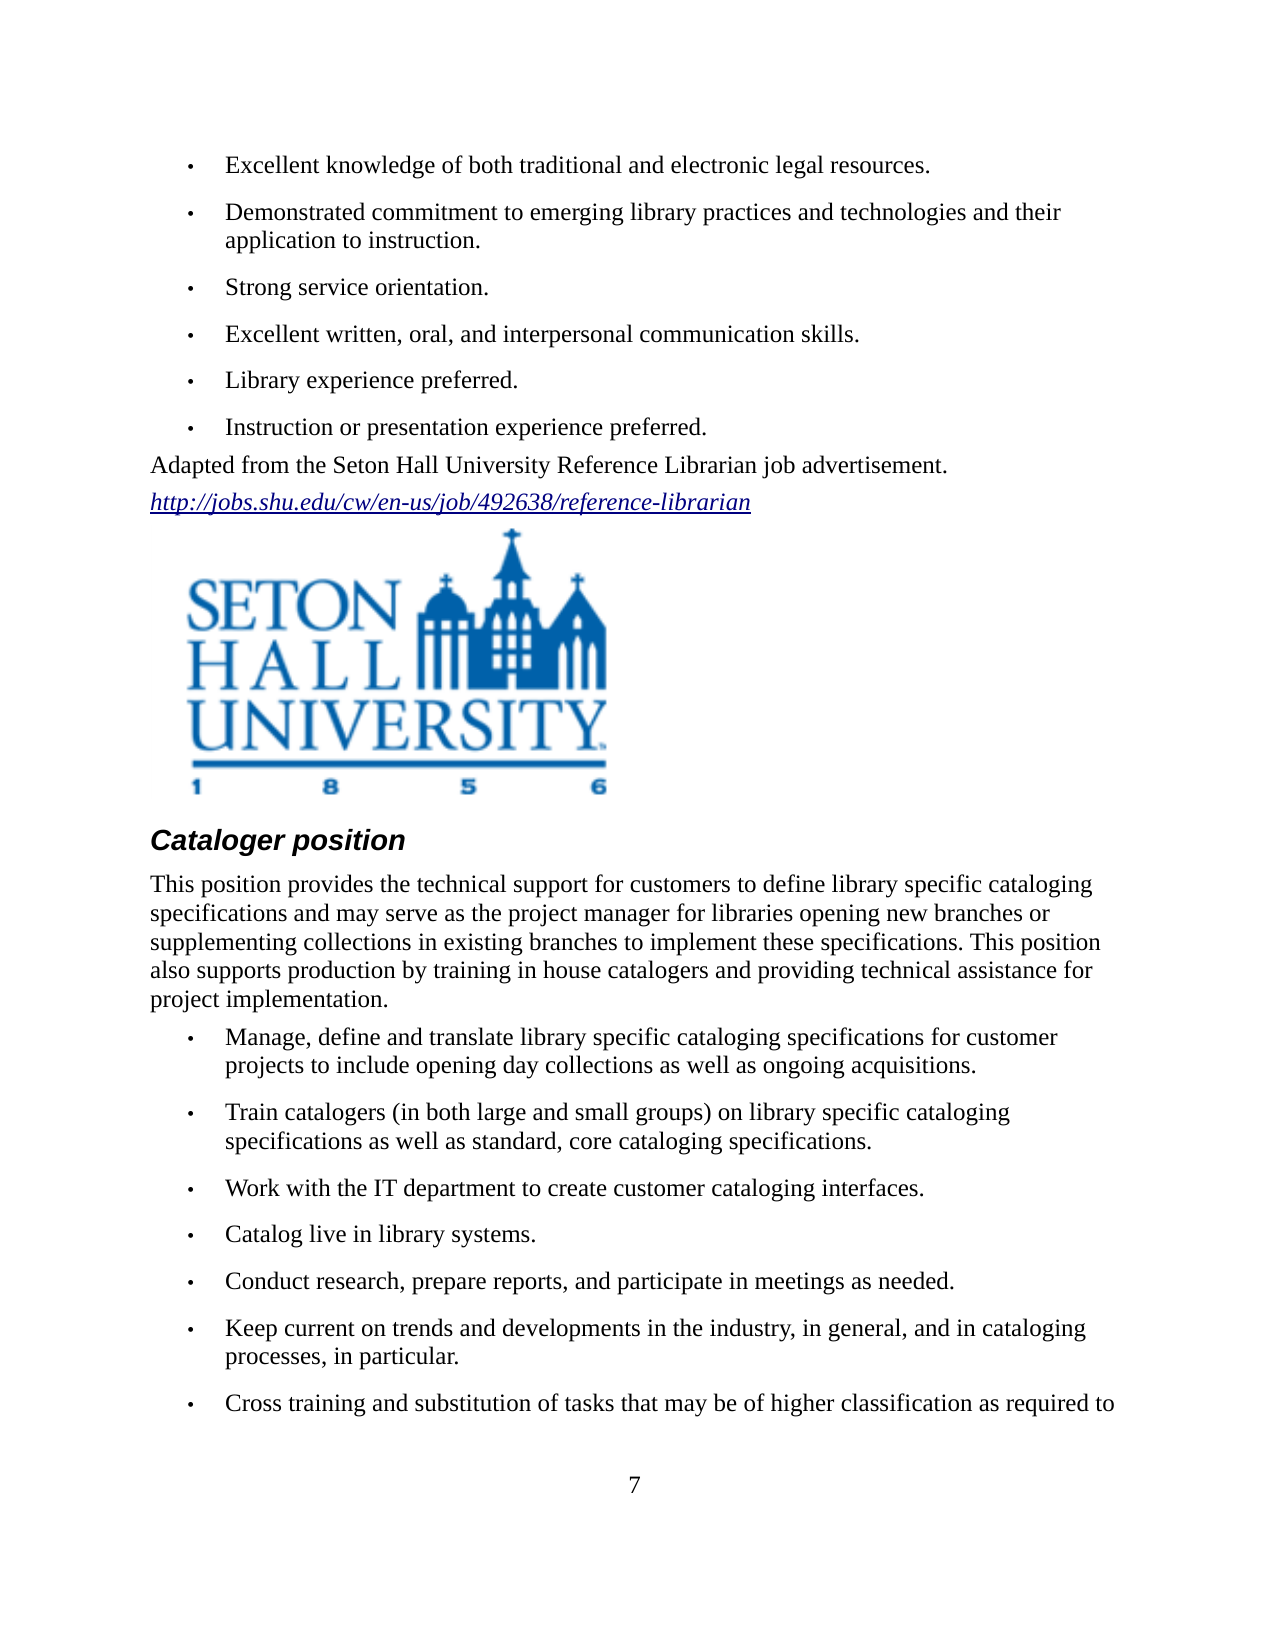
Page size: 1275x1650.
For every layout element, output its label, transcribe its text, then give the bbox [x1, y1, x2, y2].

list Excellent knowledge of both traditional and electronic legal resources. [187, 150, 1125, 179]
list Strong service orientation. [187, 272, 1125, 301]
text Adapted from the Seton Hall University Reference Librarian job advertisement. [150, 450, 1125, 478]
list Work with the IT department to create customer cataloging interfaces. [187, 1173, 1125, 1201]
list Cross training and substitution of tasks that may be of higher classification as required to [187, 1388, 1125, 1417]
text http://jobs.shu.edu/cw/en-us/job/492638/reference-librarian [150, 487, 1125, 516]
list Instruction or presentation experience preferred. [187, 412, 1125, 441]
list Catalog live in library systems. [187, 1219, 1125, 1248]
list Train catalogers (in both large and small groups) on library specific cataloging specifications as well as standard, core cataloging specifications. [187, 1097, 1125, 1155]
list Library experience preferred. [187, 365, 1125, 394]
picture [150, 525, 638, 799]
list Conduct research, prepare reports, and participate in meetings as needed. [187, 1266, 1125, 1295]
list Demonstrated commitment to emerging library practices and technologies and their application to instruction. [187, 197, 1125, 254]
subtitle Cataloger position [150, 823, 1125, 857]
list Manage, define and translate library specific cataloging specifications for customer projects to include opening day collections as well as ongoing acquisitions. [187, 1022, 1125, 1079]
list Keep current on trends and developments in the industry, in general, and in cataloging processes, in particular. [187, 1313, 1125, 1370]
text This position provides the technical support for customers to define library specific cataloging specifications and may serve as the project manager for libraries opening new branches or supplementing collections in existing branches to implement these specifications. This position also supports production by training in house catalogers and providing technical assistance for project implementation. [150, 869, 1125, 1013]
list Excellent written, oral, and interpersonal communication skills. [187, 319, 1125, 347]
